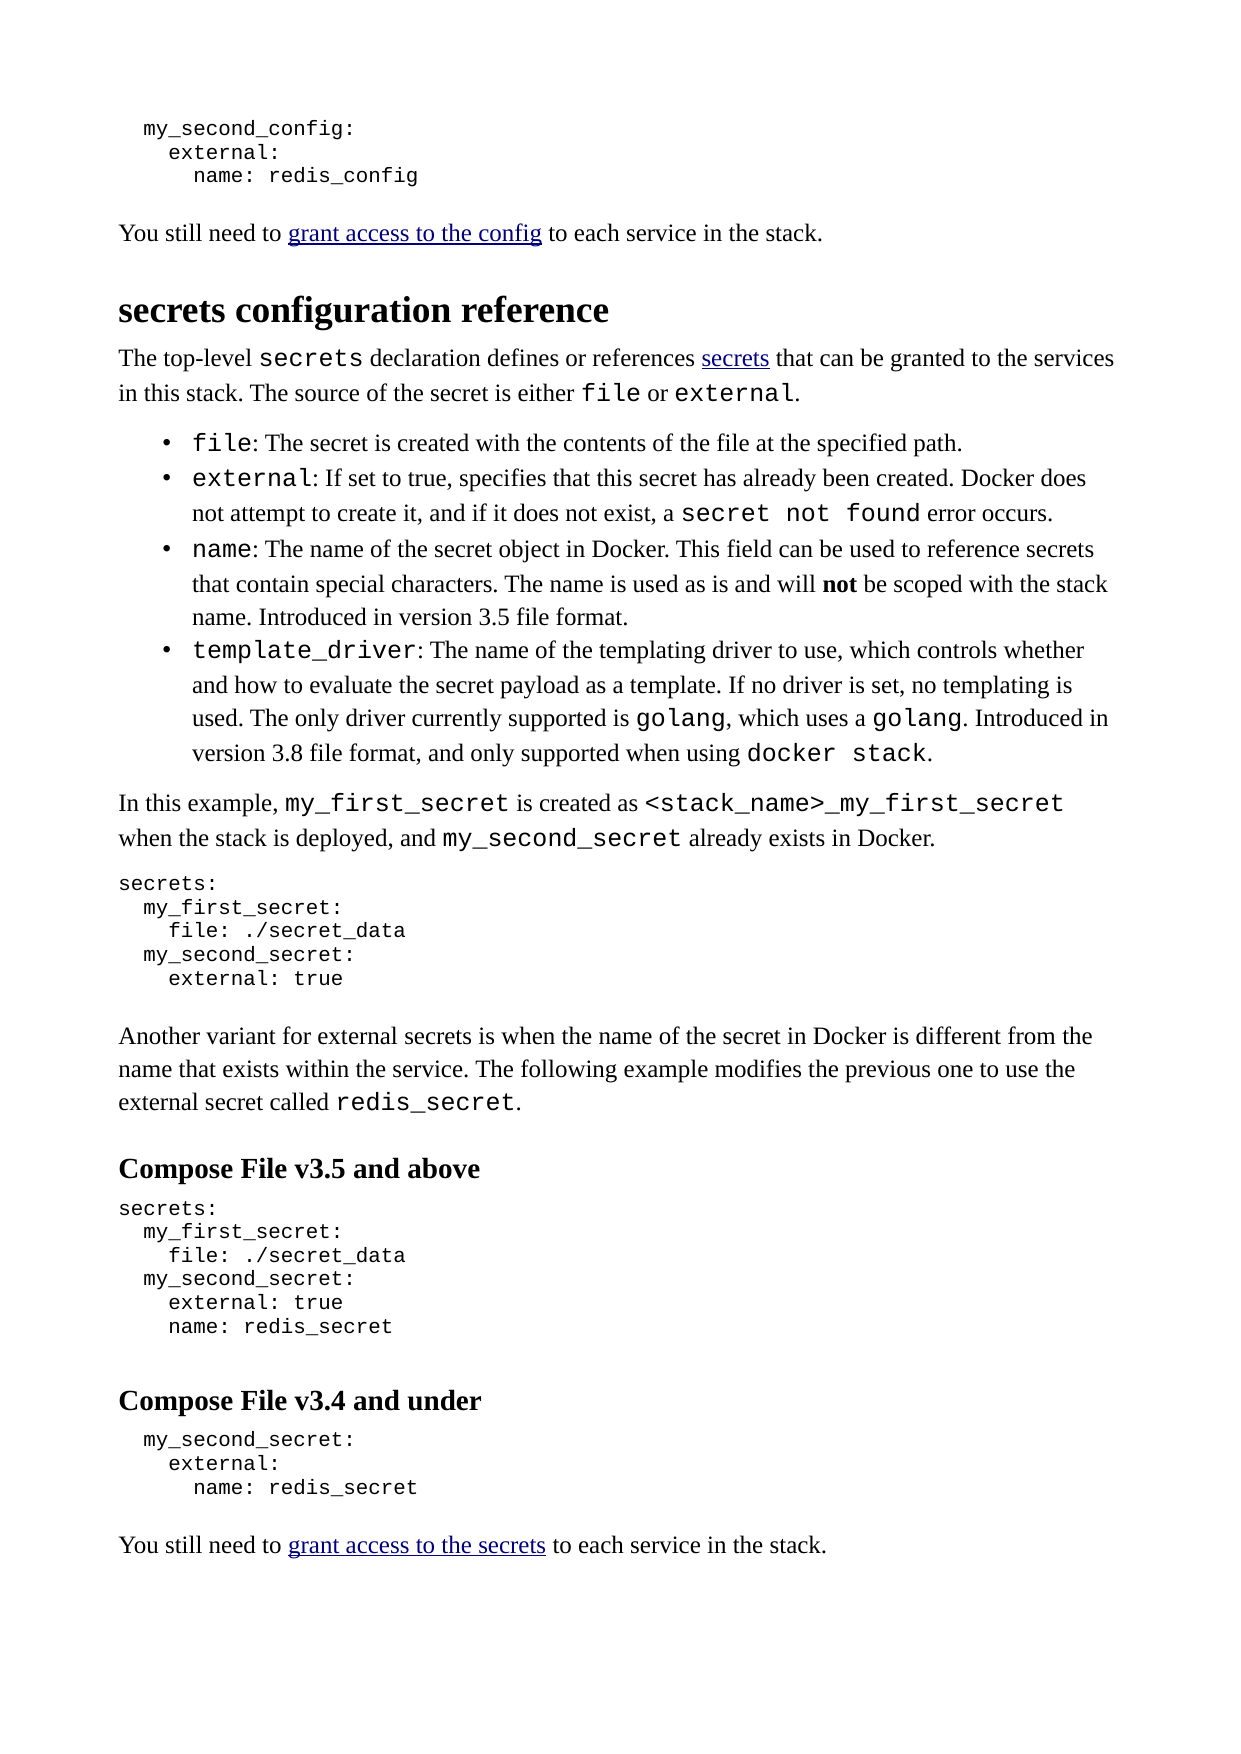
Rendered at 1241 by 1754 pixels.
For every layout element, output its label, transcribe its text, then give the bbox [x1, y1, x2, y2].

text In this example, my_first_secret is created as <stack_name>_my_first_secret when the stack is deployed, and my_second_secret already exists in Docker. [118, 788, 1122, 854]
text secrets: [118, 1197, 1122, 1221]
text You still need to grant access to the secrets to each service in the stack. [118, 1530, 1122, 1559]
text external: true [118, 1292, 1122, 1316]
text You still need to grant access to the config to each service in the stack. [118, 218, 1122, 247]
text file: ./secret_data [118, 1245, 1122, 1268]
text my_second_secret: [118, 944, 1122, 968]
text name: redis_secret [118, 1477, 1122, 1500]
text my_second_config: [118, 118, 1122, 142]
text my_first_secret: [118, 1221, 1122, 1245]
subtitle secrets configuration reference [118, 287, 1122, 330]
list file: The secret is created with the contents of the file at the specified path. [162, 428, 1122, 458]
text secrets: [118, 873, 1122, 897]
list external: If set to true, specifies that this secret has already been created. Docker does not attempt to create it, and if it does not exist, a secret not found error occurs. [162, 463, 1122, 529]
subtitle Compose File v3.5 and above [118, 1151, 1122, 1185]
text external: [118, 1453, 1122, 1477]
text Another variant for external secrets is when the name of the secret in Docker is different from the name that exists within the service. The following example modifies the previous one to use the external secret called redis_secret. [118, 1021, 1122, 1118]
text name: redis_config [118, 165, 1122, 189]
text external: [118, 142, 1122, 165]
text my_second_secret: [118, 1429, 1122, 1453]
subtitle Compose File v3.4 and under [118, 1383, 1122, 1417]
text external: true [118, 968, 1122, 991]
text file: ./secret_data [118, 920, 1122, 944]
text my_first_secret: [118, 897, 1122, 920]
list name: The name of the secret object in Docker. This field can be used to reference secrets that contain special characters. The name is used as is and will not be scoped with the stack name. Introduced in version 3.5 file format. [162, 534, 1122, 631]
list template_driver: The name of the templating driver to use, which controls whether and how to evaluate the secret payload as a template. If no driver is set, no templating is used. The only driver currently supported is golang, which uses a golang. Introduced in version 3.8 file format, and only supported when using docker stack. [162, 635, 1122, 769]
text name: redis_secret [118, 1316, 1122, 1339]
text The top-level secrets declaration defines or references secrets that can be granted to the services in this stack. The source of the secret is either file or external. [118, 343, 1122, 408]
text my_second_secret: [118, 1268, 1122, 1292]
